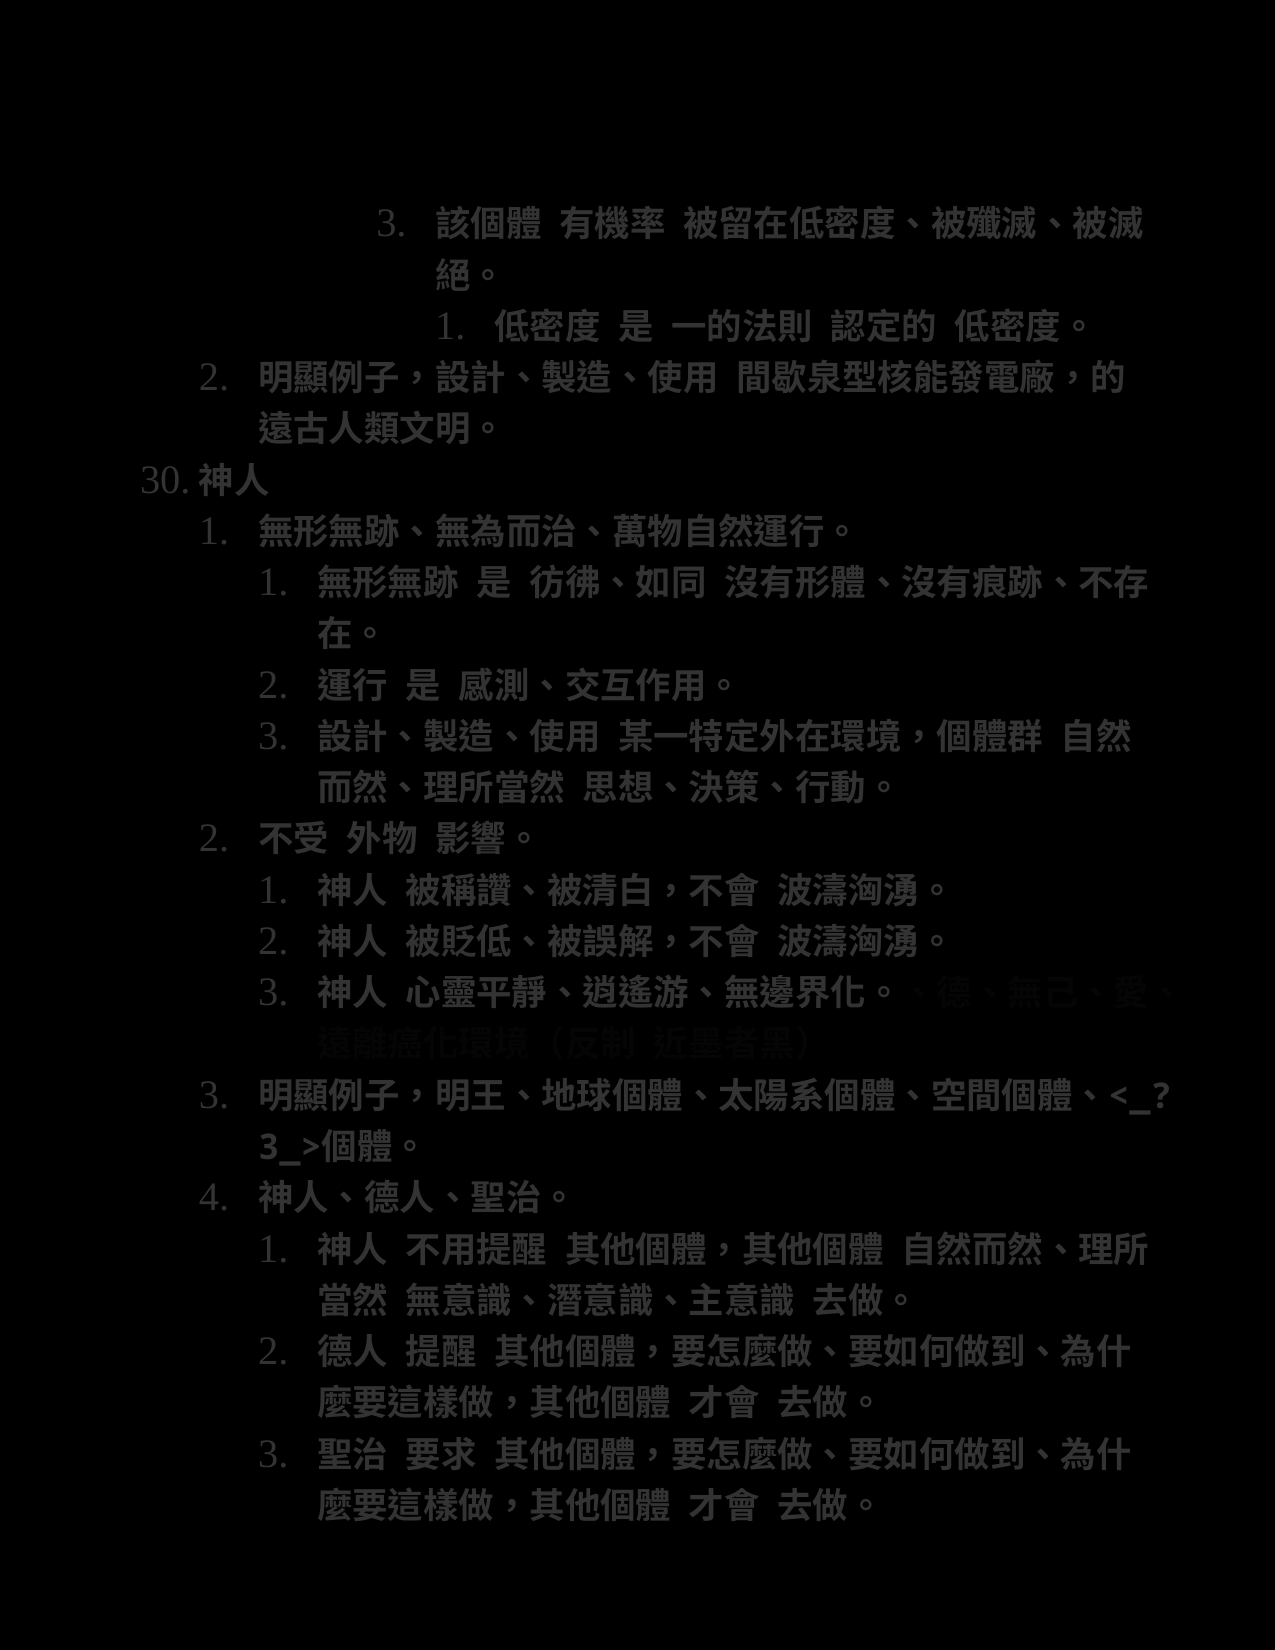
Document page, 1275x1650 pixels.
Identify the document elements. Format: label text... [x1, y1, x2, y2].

list 神人 心靈平靜、逍遙游、無邊界化。、德、無己、愛、遠離癌化環境（反制 近墨者黑） [258, 964, 1157, 1067]
list 明顯例子，明王、地球個體、太陽系個體、空間個體、<_?3_>個體。 [199, 1067, 1157, 1170]
list 不受 外物 影響。 [199, 811, 1157, 862]
list 無形無跡、無為而治、萬物自然運行。 [199, 503, 1157, 554]
list 德人 提醒 其他個體，要怎麼做、要如何做到、為什麼要這樣做，其他個體 才會 去做。 [258, 1323, 1157, 1426]
list 神人 被貶低、被誤解，不會 波濤洶湧。 [258, 913, 1157, 964]
list 神人 被稱讚、被清白，不會 波濤洶湧。 [258, 862, 1157, 913]
list 該個體 有機率 被留在低密度、被殲滅、被滅絕。 [376, 196, 1157, 298]
list 神人 [140, 452, 1157, 503]
list 無形無跡 是 彷彿、如同 沒有形體、沒有痕跡、不存在。 [258, 554, 1157, 657]
list 明顯例子，設計、製造、使用 間歇泉型核能發電廠，的 遠古人類文明。 [199, 349, 1157, 452]
list 神人 不用提醒 其他個體，其他個體 自然而然、理所當然 無意識、潛意識、主意識 去做。 [258, 1221, 1157, 1323]
list 低密度 是 一的法則 認定的 低密度。 [435, 298, 1157, 349]
list 神人、德人、聖治。 [199, 1170, 1157, 1221]
list 設計、製造、使用 某一特定外在環境，個體群 自然而然、理所當然 思想、決策、行動。 [258, 708, 1157, 811]
list 運行 是 感測、交互作用。 [258, 657, 1157, 708]
list 聖治 要求 其他個體，要怎麼做、要如何做到、為什麼要這樣做，其他個體 才會 去做。 [258, 1426, 1157, 1528]
